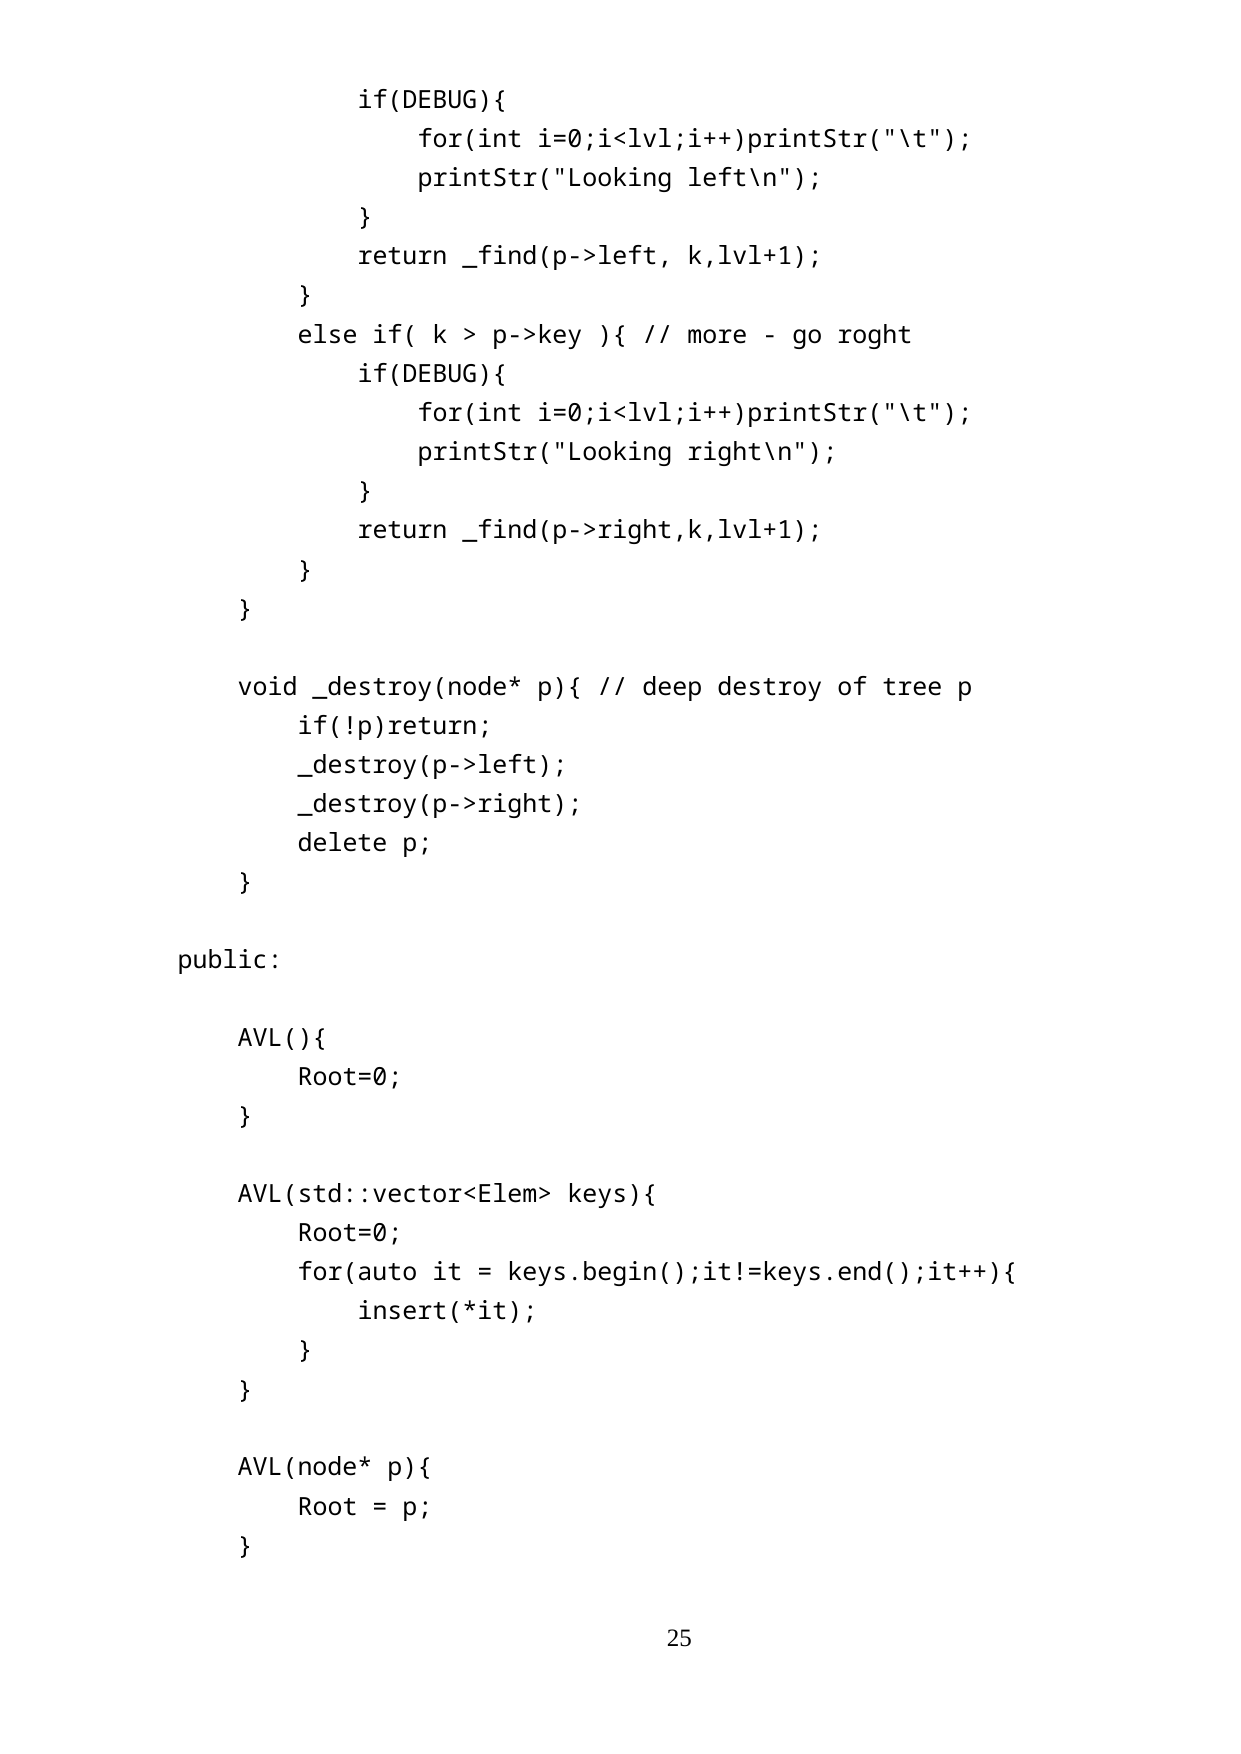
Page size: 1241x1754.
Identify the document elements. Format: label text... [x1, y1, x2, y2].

text Root=0; [177, 1215, 1181, 1249]
text } [177, 864, 1181, 898]
text _destroy(p->left); [177, 747, 1181, 781]
text } [177, 473, 1181, 507]
text printStr("Looking right\n"); [177, 434, 1181, 468]
text if(DEBUG){ [177, 81, 1181, 115]
text } [177, 1527, 1181, 1561]
text for(auto it = keys.begin();it!=keys.end();it++){ [177, 1254, 1181, 1288]
text if(DEBUG){ [177, 356, 1181, 389]
text insert(*it); [177, 1293, 1181, 1327]
text printStr("Looking left\n"); [177, 160, 1181, 194]
text Root = p; [177, 1488, 1181, 1522]
text } [177, 1332, 1181, 1366]
text delete p; [177, 825, 1181, 859]
text } [177, 1371, 1181, 1405]
text public: [177, 942, 1181, 976]
text for(int i=0;i<lvl;i++)printStr("\t"); [177, 121, 1181, 154]
text } [177, 591, 1181, 624]
text return _find(p->left, k,lvl+1); [177, 238, 1181, 272]
text Root=0; [177, 1059, 1181, 1093]
text else if( k > p->key ){ // more - go roght [177, 316, 1181, 350]
text AVL(){ [177, 1019, 1181, 1053]
text } [177, 551, 1181, 585]
text } [177, 1098, 1181, 1132]
text for(int i=0;i<lvl;i++)printStr("\t"); [177, 395, 1181, 429]
text AVL(node* p){ [177, 1449, 1181, 1483]
text } [177, 199, 1181, 233]
text AVL(std::vector<Elem> keys){ [177, 1176, 1181, 1209]
text void _destroy(node* p){ // deep destroy of tree p [177, 668, 1181, 702]
text _destroy(p->right); [177, 786, 1181, 820]
text if(!p)return; [177, 707, 1181, 741]
text } [177, 277, 1181, 311]
text return _find(p->right,k,lvl+1); [177, 512, 1181, 546]
